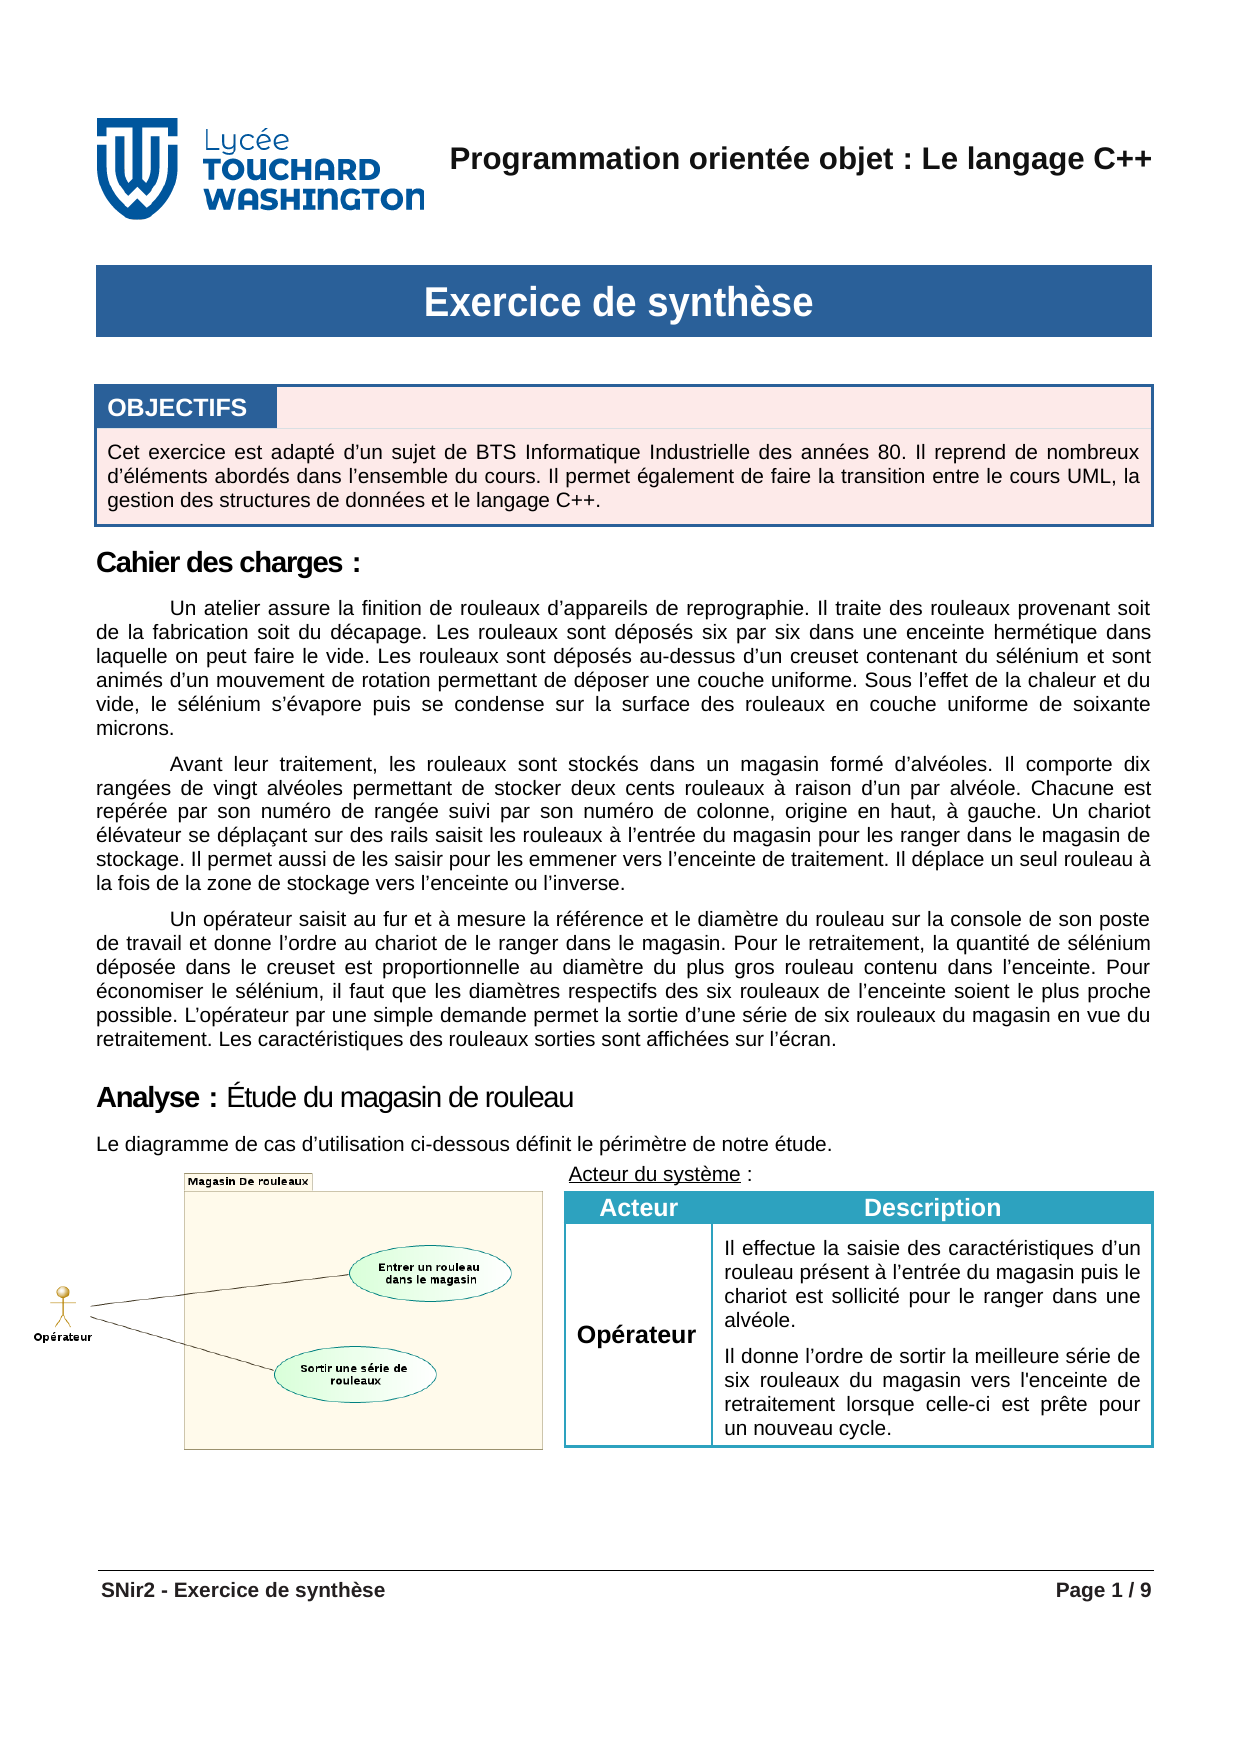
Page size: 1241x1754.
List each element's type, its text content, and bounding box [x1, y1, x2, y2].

table_header Acteur [566, 1193, 712, 1222]
text Avant leur traitement, les rouleaux sont stockés dans un magasin formé d’alvéoles. Il comporte dix rangées de vingt alvéoles permettant de stocker deux cents rouleaux à raison d’un par alvéole. Chacune est repérée par son numéro de rangée suivi par son numéro de colonne, origine en haut, à gauche. Un chariot élévateur se déplaçant sur des rails saisit les rouleaux à l’entrée du magasin pour les ranger dans le magasin de stockage. Il permet aussi de les saisir pour les emmener vers l’enceinte de traitement. Il déplace un seul rouleau à la fois de la zone de stockage vers l’enceinte ou l’inverse. [96, 751, 1152, 895]
text Un atelier assure la finition de rouleaux d’appareils de reprographie. Il traite des rouleaux provenant soit de la fabrication soit du décapage. Les rouleaux sont déposés six par six dans une enceinte hermétique dans laquelle on peut faire le vide. Les rouleaux sont déposés au-dessus d’un creuset contenant du sélénium et sont animés d’un mouvement de rotation permettant de déposer une couche uniforme. Sous l’effet de la chaleur et du vide, le sélénium s’évapore puis se condense sur la surface des rouleaux en couche uniforme de soixante microns. [96, 596, 1152, 740]
picture [25, 1166, 551, 1457]
picture [97, 118, 424, 220]
subtitle Analyse : Étude du magasin de rouleau [96, 1080, 1152, 1114]
subtitle Cahier des charges : [96, 545, 1152, 578]
table_header Description [712, 1193, 1151, 1222]
table_header [277, 387, 1151, 428]
text Le diagramme de cas d’utilisation ci-dessous définit le périmètre de notre étude. [96, 1131, 1152, 1155]
table_header OBJECTIFS [97, 387, 277, 428]
text Un opérateur saisit au fur et à mesure la référence et le diamètre du rouleau sur la console de son poste de travail et donne l’ordre au chariot de le ranger dans le magasin. Pour le retraitement, la quantité de sélénium déposée dans le creuset est proportionnelle au diamètre du plus gros rouleau contenu dans l’enceinte. Pour économiser le sélénium, il faut que les diamètres respectifs des six rouleaux de l’enceinte soient le plus proche possible. L’opérateur par une simple demande permet la sortie d’une série de six rouleaux du magasin en vue du retraitement. Les caractéristiques des rouleaux sorties sont affichées sur l’écran. [96, 907, 1152, 1051]
subtitle Programmation orientée objet : Le langage C++ [424, 118, 1152, 180]
text Exercice de synthèse [96, 265, 1152, 337]
text Acteur du système : [96, 1161, 1152, 1185]
table_cell Opérateur [566, 1224, 711, 1445]
table_cell Cet exercice est adapté d’un sujet de BTS Informatique Industrielle des années 80. Il reprend de nombreux d’éléments abordés dans l’ensemble du cours. Il permet également de faire la transition entre le cours UML, la gestion des structures de données et le langage C++. [97, 429, 1151, 524]
table_cell Il effectue la saisie des caractéristiques d’un rouleau présent à l’entrée du magasin puis le chariot est sollicité pour le ranger dans une alvéole. Il donne l’ordre de sortir la meilleure série de six rouleaux du magasin vers l'enceinte de retraitement lorsque celle-ci est prête pour un nouveau cycle. [713, 1224, 1151, 1445]
